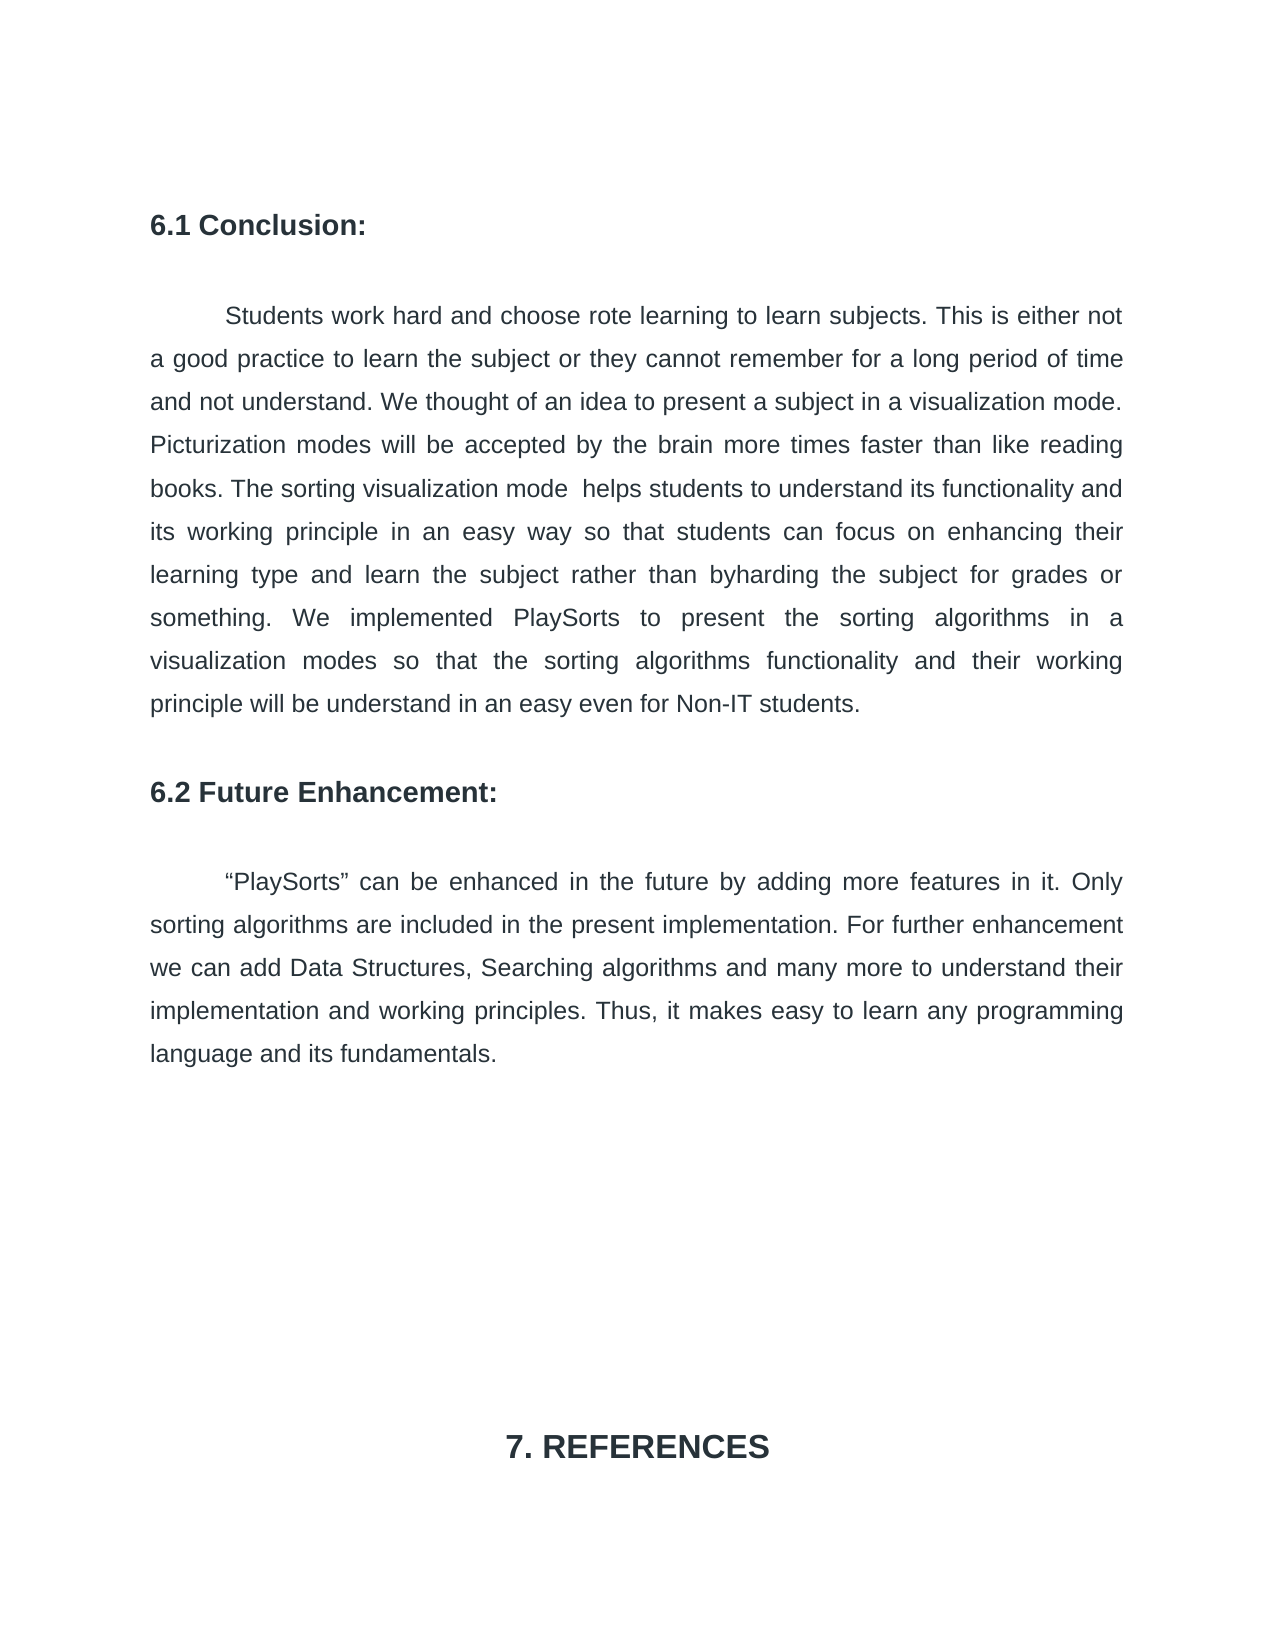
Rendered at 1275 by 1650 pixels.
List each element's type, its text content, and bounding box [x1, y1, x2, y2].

text Students work hard and choose rote learning to learn subjects. This is either not a good practice to learn the subject or they cannot remember for a long period of time and not understand. We thought of an idea to present a subject in a visualization mode. Picturization modes will be accepted by the brain more times faster than like reading books. The sorting visualization mode helps students to understand its functionality and its working principle in an easy way so that students can focus on enhancing their learning type and learn the subject rather than byharding the subject for grades or something. We implemented PlaySorts to present the sorting algorithms in a visualization modes so that the sorting algorithms functionality and their working principle will be understand in an easy even for Non-IT students. [150, 301, 1125, 718]
text 7. REFERENCES [150, 1427, 1125, 1466]
text 6.1 Conclusion: [150, 208, 1125, 241]
text 6.2 Future Enhancement: [150, 775, 1125, 809]
text “PlaySorts” can be enhanced in the future by adding more features in it. Only sorting algorithms are included in the present implementation. For further enhancement we can add Data Structures, Searching algorithms and many more to understand their implementation and working principles. Thus, it makes easy to learn any programming language and its fundamentals. [150, 866, 1125, 1068]
